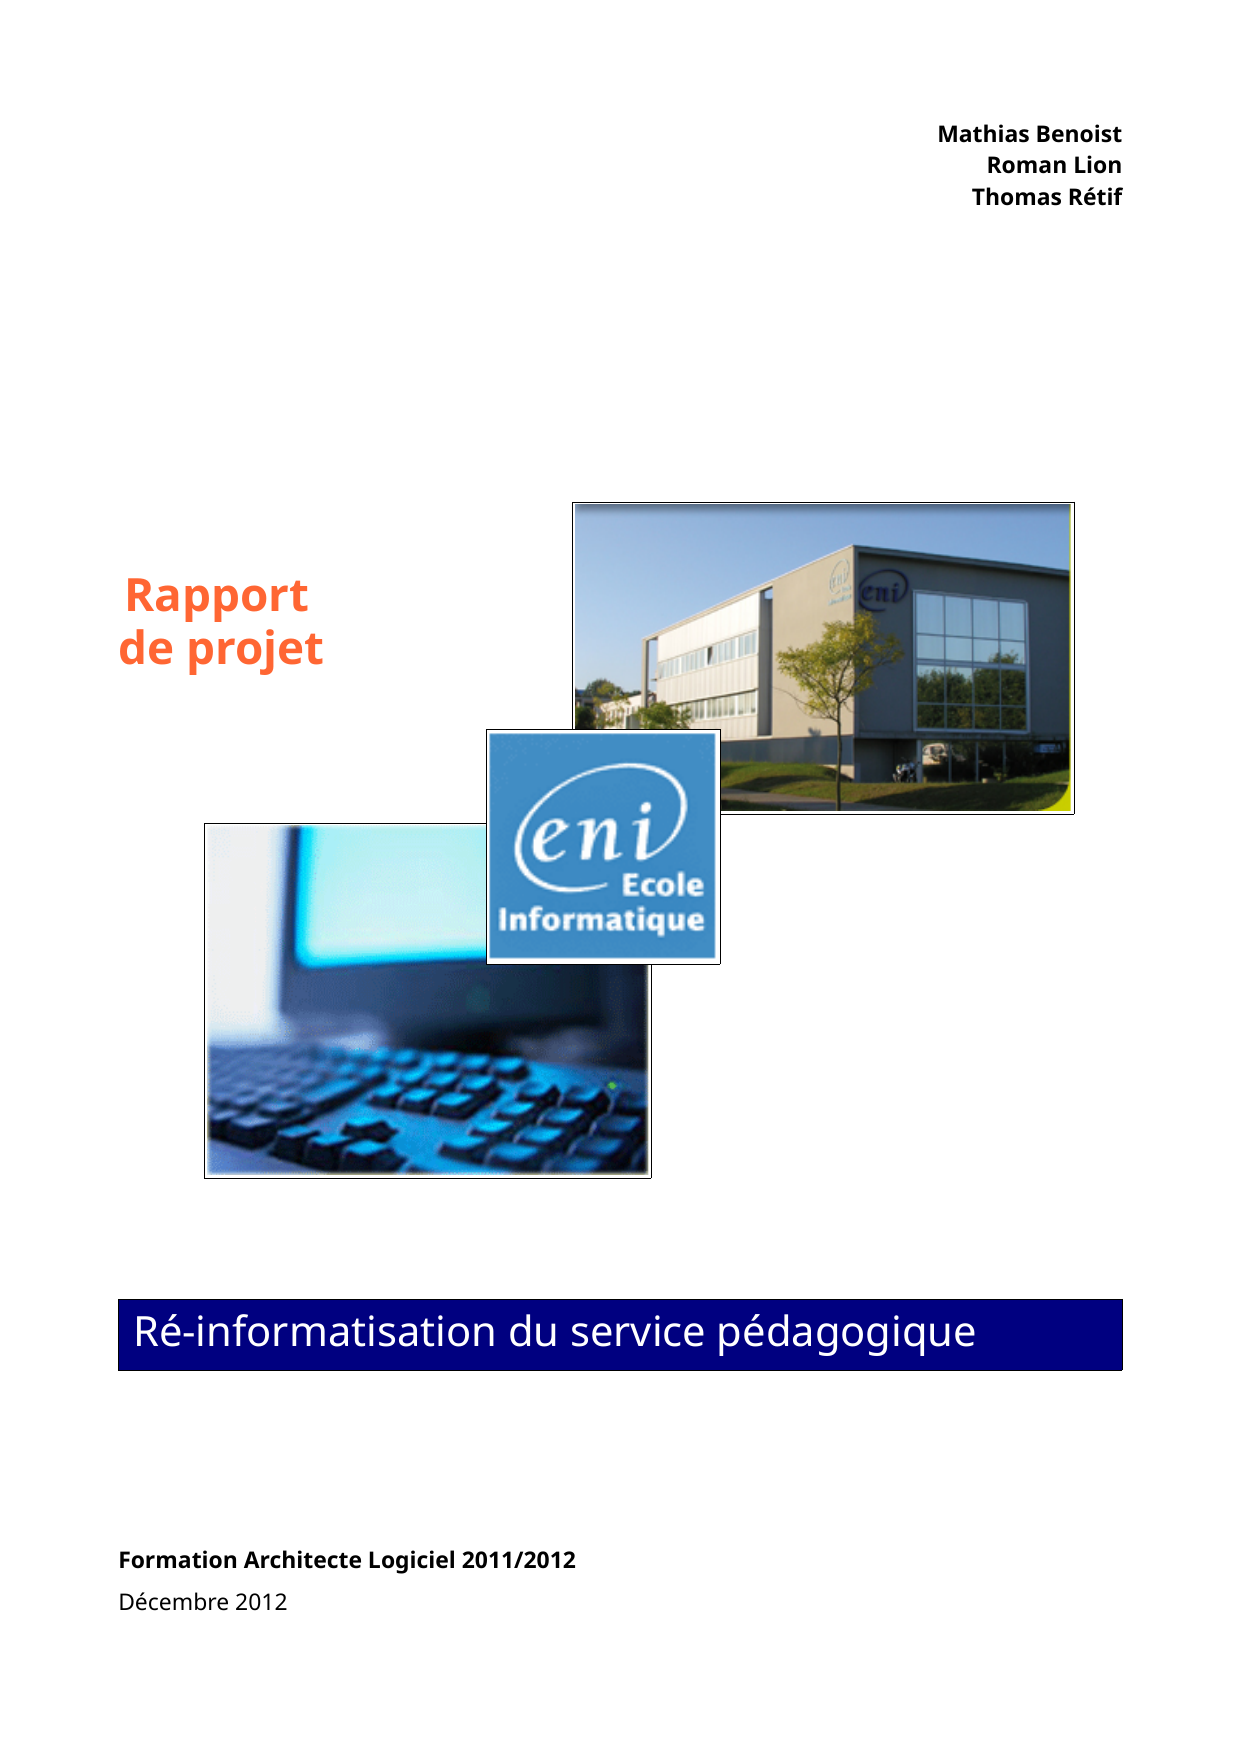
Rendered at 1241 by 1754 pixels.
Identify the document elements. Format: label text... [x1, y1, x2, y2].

text Ré-informatisation du service pédagogique [119, 1300, 1122, 1370]
picture [488, 732, 718, 961]
text [1075, 578, 1116, 619]
picture [207, 825, 649, 1175]
text de projet [118, 631, 572, 673]
text Décembre 2012 [118, 1577, 1122, 1618]
text Formation Architecte Logiciel 2011/2012 [118, 1536, 1122, 1577]
text [1075, 631, 1116, 673]
picture [575, 504, 1071, 811]
text Rapport [124, 578, 572, 619]
